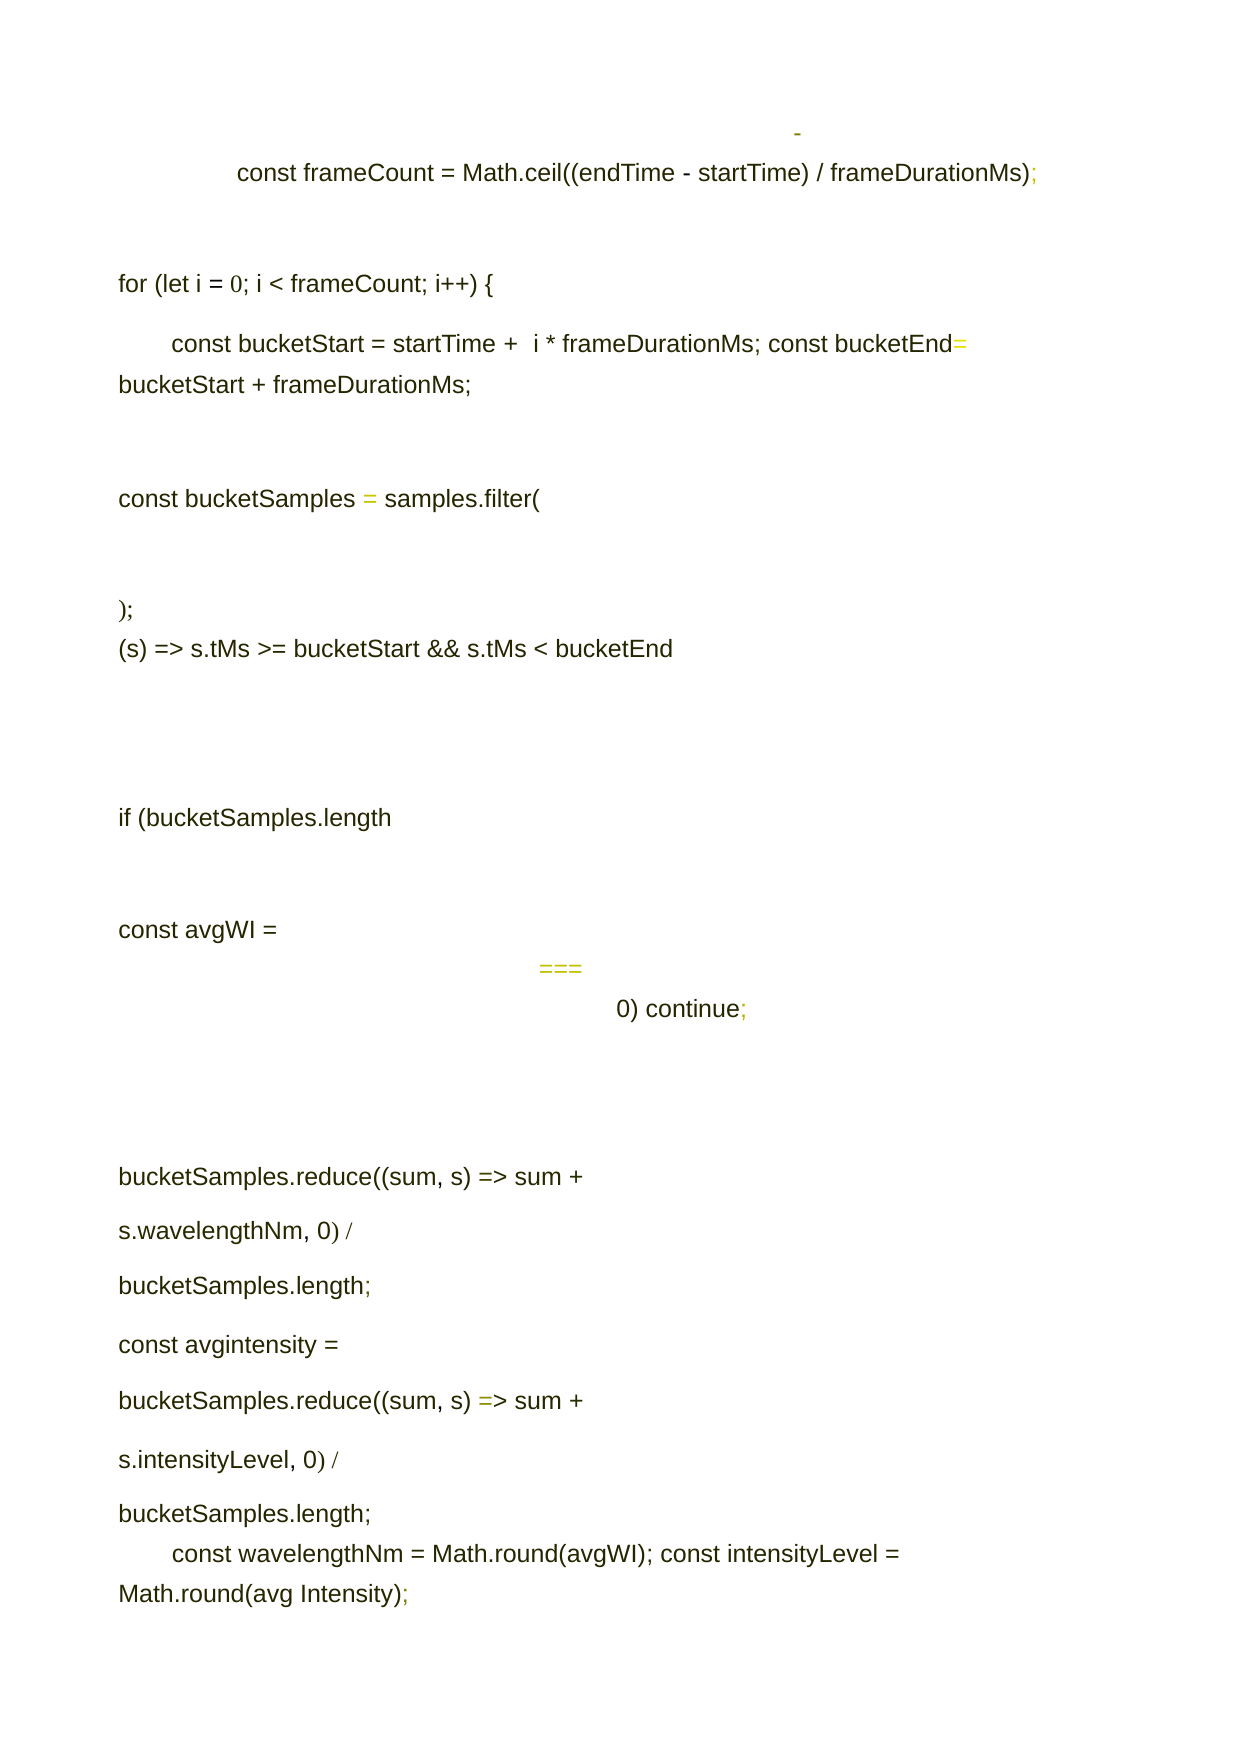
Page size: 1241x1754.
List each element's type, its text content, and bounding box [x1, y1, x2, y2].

text const wavelengthNm = Math.round(avgWI); const intensityLevel = Math.round(avg Intensity); [118, 1539, 1003, 1607]
text const avgintensity = [118, 1330, 488, 1359]
text s.wavelengthNm, 0) / [118, 1216, 471, 1245]
text bucketSamples.reduce((sum, s) => sum + [118, 1386, 906, 1417]
text === [539, 954, 658, 983]
text 0) continue; [616, 994, 886, 1023]
text ); [118, 594, 141, 623]
text bucketSamples.length; [118, 1271, 560, 1300]
text const avgWI = [118, 915, 378, 943]
text const bucketStart = startTime + i * frameDurationMs; const bucketEnd= bucketStart + frameDurationMs; [118, 328, 1096, 399]
text - [793, 118, 860, 147]
text const bucketSamples = samples.filter( [118, 484, 833, 513]
text (s) => s.tMs >= bucketStart && s.tMs < bucketEnd [118, 634, 1048, 663]
text bucketSamples.reduce((sum, s) => sum + [118, 1161, 906, 1190]
text const frameCount = Math.ceil((endTime - startTime) / frameDurationMs); [118, 158, 1089, 186]
text bucketSamples.length; [118, 1499, 559, 1528]
text for (let i = 0; i < frameCount; i++) { [118, 269, 714, 298]
text if (bucketSamples.length [118, 803, 578, 832]
text s.intensityLevel, 0) / [118, 1444, 447, 1473]
